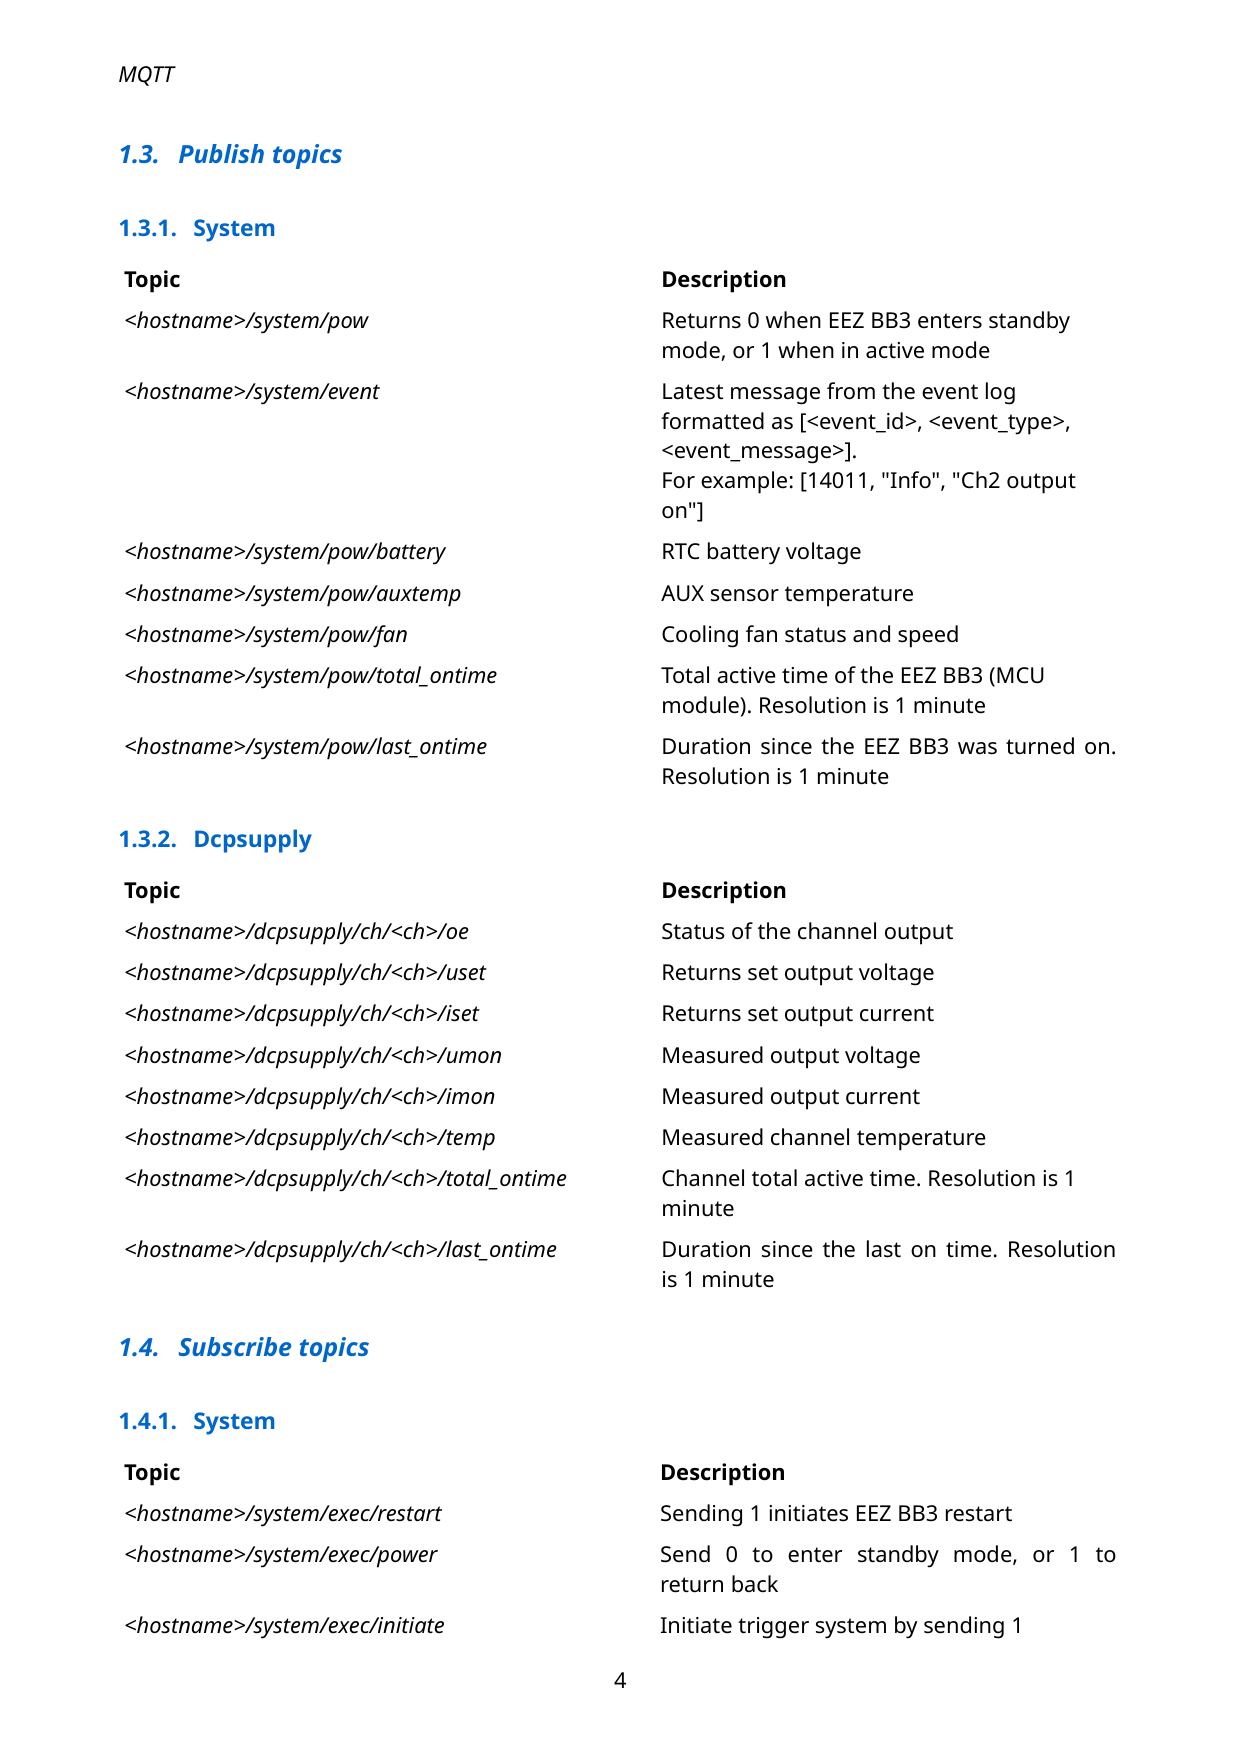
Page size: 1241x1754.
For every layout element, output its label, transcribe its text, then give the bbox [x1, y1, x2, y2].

table_header Topic [118, 869, 655, 910]
table_cell Duration since the EEZ BB3 was turned on. Resolution is 1 minute [655, 725, 1123, 796]
table_cell Channel total active time. Resolution is 1 minute [655, 1158, 1123, 1229]
table_cell Measured output current [655, 1075, 1123, 1116]
subtitle System [118, 1405, 1122, 1436]
table_cell <hostname>/dcpsupply/ch/<ch>/temp [118, 1116, 655, 1158]
table_cell Measured channel temperature [655, 1116, 1123, 1158]
table_cell RTC battery voltage [655, 531, 1123, 572]
table_cell <hostname>/dcpsupply/ch/<ch>/total_ontime [118, 1158, 655, 1229]
table_cell Returns set output current [655, 993, 1123, 1034]
table_cell <hostname>/system/event [118, 370, 655, 531]
table_header Description [655, 258, 1123, 299]
table_cell <hostname>/system/exec/initiate [118, 1605, 654, 1646]
table_cell <hostname>/system/exec/power [118, 1534, 654, 1604]
table_cell Status of the channel output [655, 910, 1123, 951]
table_cell <hostname>/system/pow/battery [118, 531, 655, 572]
table_cell Cooling fan status and speed [655, 613, 1123, 654]
subtitle Dcpsupply [118, 823, 1122, 854]
table_cell Returns 0 when EEZ BB3 enters standby mode, or 1 when in active mode [655, 299, 1123, 370]
table_cell <hostname>/system/pow/auxtemp [118, 572, 655, 613]
table_cell <hostname>/dcpsupply/ch/<ch>/last_ontime [118, 1229, 655, 1300]
table_cell <hostname>/dcpsupply/ch/<ch>/uset [118, 951, 655, 993]
subtitle System [118, 212, 1122, 243]
table_header Topic [118, 1451, 654, 1492]
table_cell AUX sensor temperature [655, 572, 1123, 613]
table_cell Returns set output voltage [655, 951, 1123, 993]
table_cell <hostname>/system/pow/last_ontime [118, 725, 655, 796]
table_cell <hostname>/dcpsupply/ch/<ch>/umon [118, 1034, 655, 1075]
table_cell Measured output voltage [655, 1034, 1123, 1075]
table_cell <hostname>/dcpsupply/ch/<ch>/iset [118, 993, 655, 1034]
table_cell Send 0 to enter standby mode, or 1 to return back [654, 1534, 1123, 1604]
table_cell Latest message from the event log formatted as [<event_id>, <event_type>, <event_message>]. For example: [14011, "Info", "Ch2 output on"] [655, 370, 1123, 531]
table_cell <hostname>/system/pow [118, 299, 655, 370]
table_cell <hostname>/system/pow/total_ontime [118, 654, 655, 725]
table_cell Duration since the last on time. Resolution is 1 minute [655, 1229, 1123, 1300]
table_header Description [654, 1451, 1123, 1492]
table_cell <hostname>/dcpsupply/ch/<ch>/oe [118, 910, 655, 951]
table_header Description [655, 869, 1123, 910]
table_cell Sending 1 initiates EEZ BB3 restart [654, 1492, 1123, 1533]
table_cell <hostname>/dcpsupply/ch/<ch>/imon [118, 1075, 655, 1116]
table_cell <hostname>/system/exec/restart [118, 1492, 654, 1533]
subtitle Subscribe topics [118, 1329, 1122, 1364]
subtitle Publish topics [118, 136, 1122, 170]
table_cell Initiate trigger system by sending 1 [654, 1605, 1123, 1646]
table_cell Total active time of the EEZ BB3 (MCU module). Resolution is 1 minute [655, 654, 1123, 725]
table_cell <hostname>/system/pow/fan [118, 613, 655, 654]
table_header Topic [118, 258, 655, 299]
